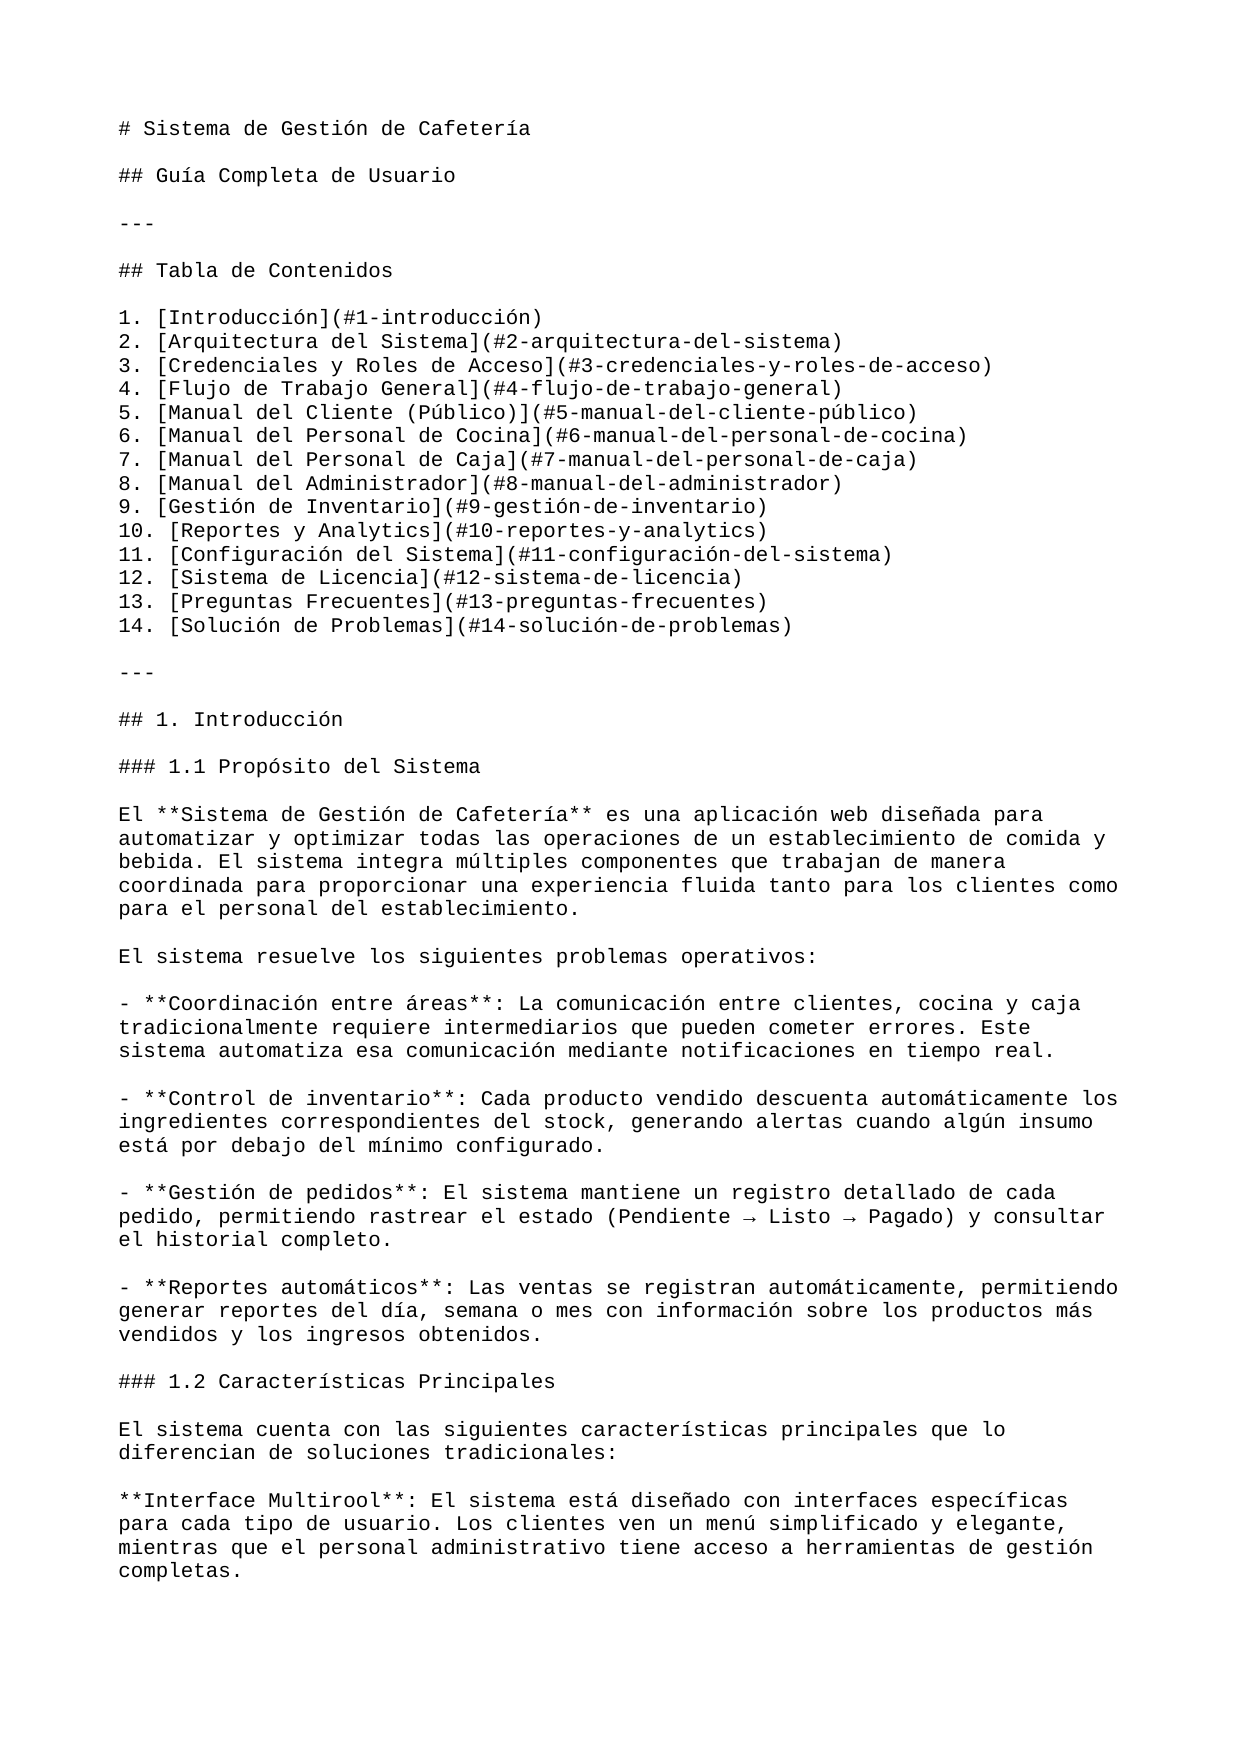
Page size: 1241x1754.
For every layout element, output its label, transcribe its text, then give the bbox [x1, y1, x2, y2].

text 7. [Manual del Personal de Caja](#7-manual-del-personal-de-caja) [118, 449, 1122, 473]
text El **Sistema de Gestión de Cafetería** es una aplicación web diseñada para automatizar y optimizar todas las operaciones de un establecimiento de comida y bebida. El sistema integra múltiples componentes que trabajan de manera coordinada para proporcionar una experiencia fluida tanto para los clientes como para el personal del establecimiento. [118, 804, 1122, 922]
text ### 1.2 Características Principales [118, 1371, 1122, 1395]
text El sistema resuelve los siguientes problemas operativos: [118, 946, 1122, 969]
text ## Guía Completa de Usuario [118, 165, 1122, 189]
text ### 1.1 Propósito del Sistema [118, 757, 1122, 780]
text - **Reportes automáticos**: Las ventas se registran automáticamente, permitiendo generar reportes del día, semana o mes con información sobre los productos más vendidos y los ingresos obtenidos. [118, 1277, 1122, 1348]
text 10. [Reportes y Analytics](#10-reportes-y-analytics) [118, 520, 1122, 544]
text - **Coordinación entre áreas**: La comunicación entre clientes, cocina y caja tradicionalmente requiere intermediarios que pueden cometer errores. Este sistema automatiza esa comunicación mediante notificaciones en tiempo real. [118, 993, 1122, 1064]
text **Interface Multirool**: El sistema está diseñado con interfaces específicas para cada tipo de usuario. Los clientes ven un menú simplificado y elegante, mientras que el personal administrativo tiene acceso a herramientas de gestión completas. [118, 1489, 1122, 1584]
text - **Control de inventario**: Cada producto vendido descuenta automáticamente los ingredientes correspondientes del stock, generando alertas cuando algún insumo está por debajo del mínimo configurado. [118, 1088, 1122, 1158]
text 1. [Introducción](#1-introducción) [118, 307, 1122, 331]
text 8. [Manual del Administrador](#8-manual-del-administrador) [118, 473, 1122, 496]
text 3. [Credenciales y Roles de Acceso](#3-credenciales-y-roles-de-acceso) [118, 354, 1122, 378]
text - **Gestión de pedidos**: El sistema mantiene un registro detallado de cada pedido, permitiendo rastrear el estado (Pendiente → Listo → Pagado) y consultar el historial completo. [118, 1182, 1122, 1253]
text 2. [Arquitectura del Sistema](#2-arquitectura-del-sistema) [118, 331, 1122, 354]
text 12. [Sistema de Licencia](#12-sistema-de-licencia) [118, 567, 1122, 591]
text 6. [Manual del Personal de Cocina](#6-manual-del-personal-de-cocina) [118, 426, 1122, 449]
text 4. [Flujo de Trabajo General](#4-flujo-de-trabajo-general) [118, 378, 1122, 402]
text ## 1. Introducción [118, 709, 1122, 733]
text 13. [Preguntas Frecuentes](#13-preguntas-frecuentes) [118, 591, 1122, 615]
text 9. [Gestión de Inventario](#9-gestión-de-inventario) [118, 496, 1122, 520]
text El sistema cuenta con las siguientes características principales que lo diferencian de soluciones tradicionales: [118, 1419, 1122, 1466]
text --- [118, 662, 1122, 686]
text 11. [Configuración del Sistema](#11-configuración-del-sistema) [118, 544, 1122, 567]
text ## Tabla de Contenidos [118, 260, 1122, 284]
text 14. [Solución de Problemas](#14-solución-de-problemas) [118, 615, 1122, 638]
text # Sistema de Gestión de Cafetería [118, 118, 1122, 142]
text --- [118, 213, 1122, 236]
text 5. [Manual del Cliente (Público)](#5-manual-del-cliente-público) [118, 402, 1122, 426]
